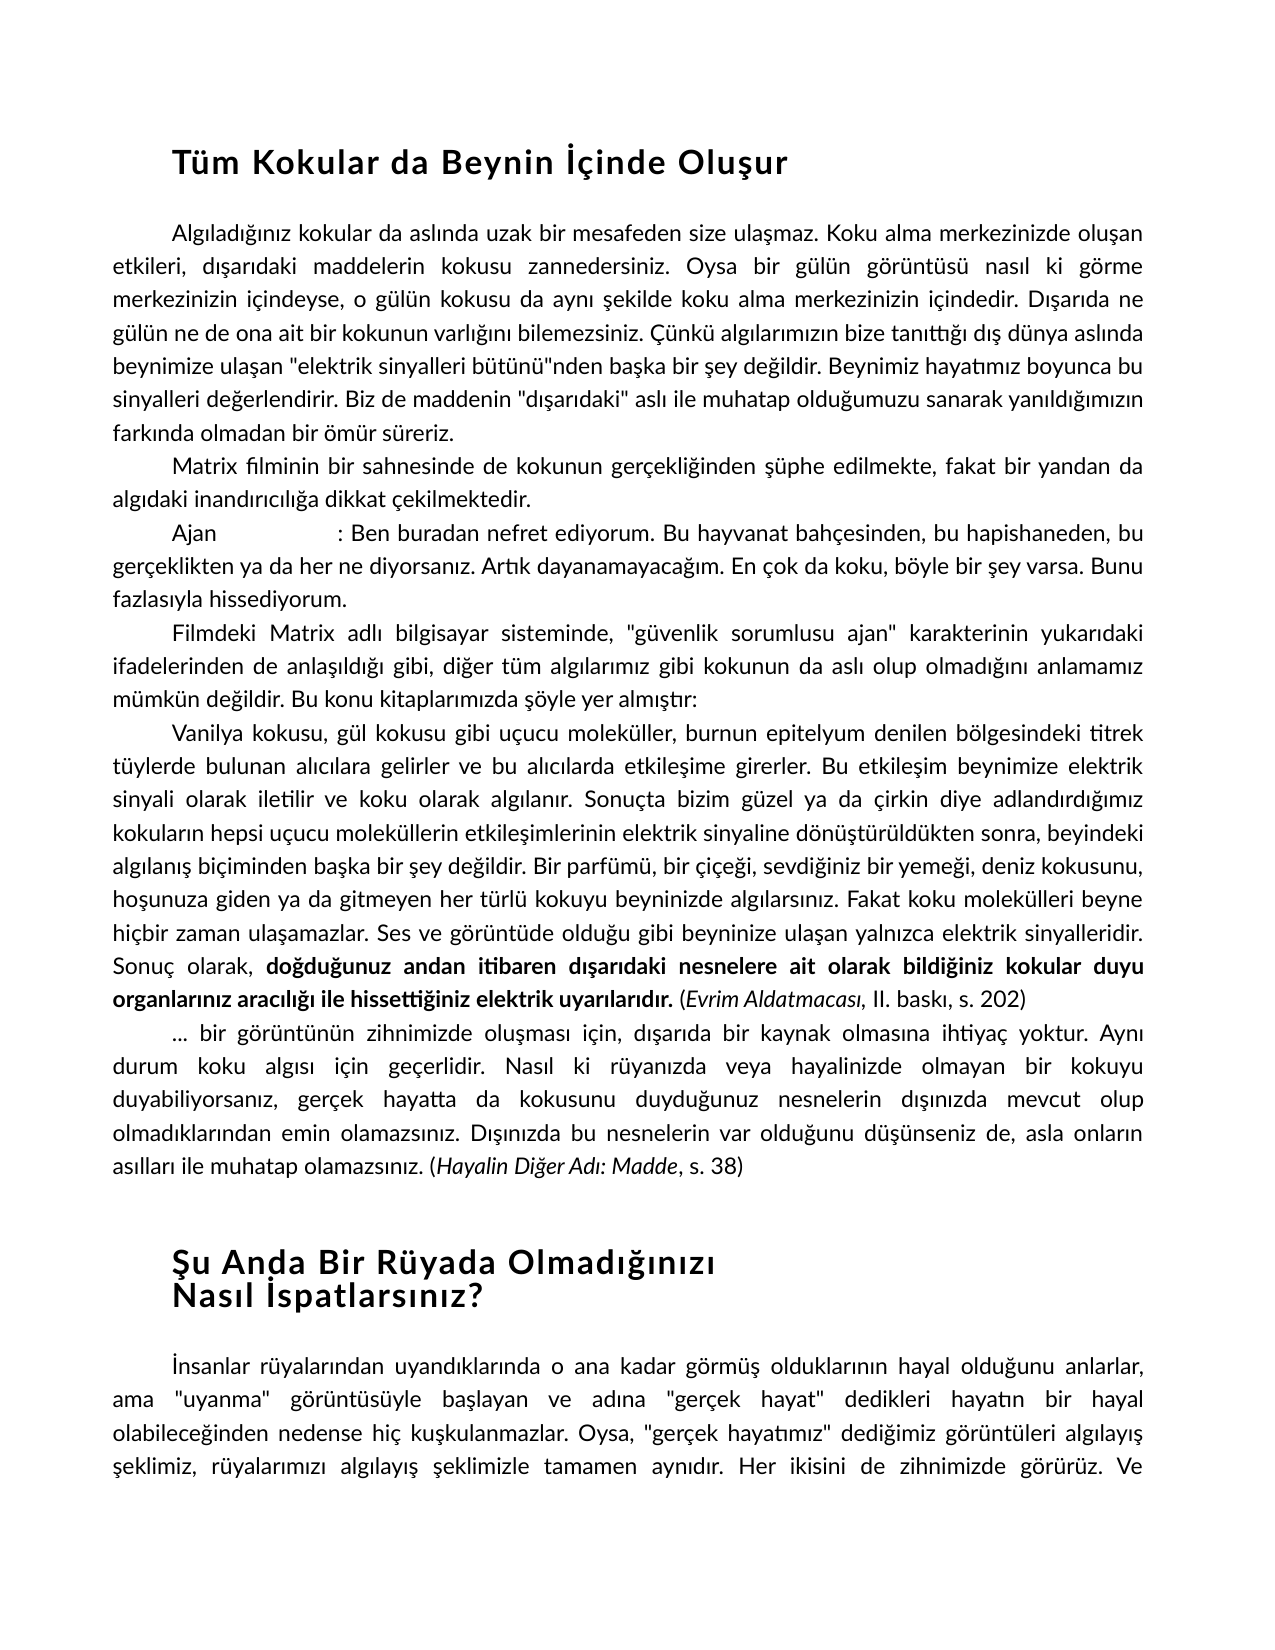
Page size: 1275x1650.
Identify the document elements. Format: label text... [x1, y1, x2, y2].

text ... bir görüntünün zihnimizde oluşması için, dışarıda bir kaynak olmasına ihtiyaç yoktur. Aynı durum koku algısı için geçerlidir. Nasıl ki rüyanızda veya hayalinizde olmayan bir kokuyu duyabiliyorsanız, gerçek hayatta da kokusunu duyduğunuz nesnelerin dışınızda mevcut olup olmadıklarından emin olamazsınız. Dışınızda bu nesnelerin var olduğunu düşünseniz de, asla onların asılları ile muhatap olamazsınız. (Hayalin Diğer Adı: Madde, s. 38) [112, 1014, 1145, 1181]
text Ajan : Ben buradan nefret ediyorum. Bu hayvanat bahçesinden, bu hapishaneden, bu gerçeklikten ya da her ne diyorsanız. Artık dayanamayacağım. En çok da koku, böyle bir şey varsa. Bunu fazlasıyla hissediyorum. [112, 514, 1145, 614]
text Nasıl İspatlarsınız? [112, 1281, 1145, 1314]
text Filmdeki Matrix adlı bilgisayar sisteminde, "güvenlik sorumlusu ajan" karakterinin yukarıdaki ifadelerinden de anlaşıldığı gibi, diğer tüm algılarımız gibi kokunun da aslı olup olmadığını anlamamız mümkün değildir. Bu konu kitaplarımızda şöyle yer almıştır: [112, 614, 1145, 714]
text Matrix filminin bir sahnesinde de kokunun gerçekliğinden şüphe edilmekte, fakat bir yandan da algıdaki inandırıcılığa dikkat çekilmektedir. [112, 448, 1145, 514]
text Şu Anda Bir Rüyada Olmadığınızı [112, 1248, 1145, 1281]
text İnsanlar rüyalarından uyandıklarında o ana kadar görmüş olduklarının hayal olduğunu anlarlar, ama "uyanma" görüntüsüyle başlayan ve adına "gerçek hayat" dedikleri hayatın bir hayal olabileceğinden nedense hiç kuşkulanmazlar. Oysa, "gerçek hayatımız" dediğimiz görüntüleri algılayış şeklimiz, rüyalarımızı algılayış şeklimizle tamamen aynıdır. Her ikisini de zihnimizde görürüz. Ve [112, 1348, 1145, 1481]
text Algıladığınız kokular da aslında uzak bir mesafeden size ulaşmaz. Koku alma merkezinizde oluşan etkileri, dışarıdaki maddelerin kokusu zannedersiniz. Oysa bir gülün görüntüsü nasıl ki görme merkezinizin içindeyse, o gülün kokusu da aynı şekilde koku alma merkezinizin içindedir. Dışarıda ne gülün ne de ona ait bir kokunun varlığını bilemezsiniz. Çünkü algılarımızın bize tanıttığı dış dünya aslında beynimize ulaşan "elektrik sinyalleri bütünü"nden başka bir şey değildir. Beynimiz hayatımız boyunca bu sinyalleri değerlendirir. Biz de maddenin "dışarıdaki" aslı ile muhatap olduğumuzu sanarak yanıldığımızın farkında olmadan bir ömür süreriz. [112, 214, 1145, 448]
text Vanilya kokusu, gül kokusu gibi uçucu moleküller, burnun epitelyum denilen bölgesindeki titrek tüylerde bulunan alıcılara gelirler ve bu alıcılarda etkileşime girerler. Bu etkileşim beynimize elektrik sinyali olarak iletilir ve koku olarak algılanır. Sonuçta bizim güzel ya da çirkin diye adlandırdığımız kokuların hepsi uçucu moleküllerin etkileşimlerinin elektrik sinyaline dönüştürüldükten sonra, beyindeki algılanış biçiminden başka bir şey değildir. Bir parfümü, bir çiçeği, sevdiğiniz bir yemeği, deniz kokusunu, hoşunuza giden ya da gitmeyen her türlü kokuyu beyninizde algılarsınız. Fakat koku molekülleri beyne hiçbir zaman ulaşamazlar. Ses ve görüntüde olduğu gibi beyninize ulaşan yalnızca elektrik sinyalleridir. Sonuç olarak, doğduğunuz andan itibaren dışarıdaki nesnelere ait olarak bildiğiniz kokular duyu organlarınız aracılığı ile hissettiğiniz elektrik uyarılarıdır. (Evrim Aldatmacası, II. baskı, s. 202) [112, 714, 1145, 1014]
text Tüm Kokular da Beynin İçinde Oluşur [112, 148, 1145, 181]
